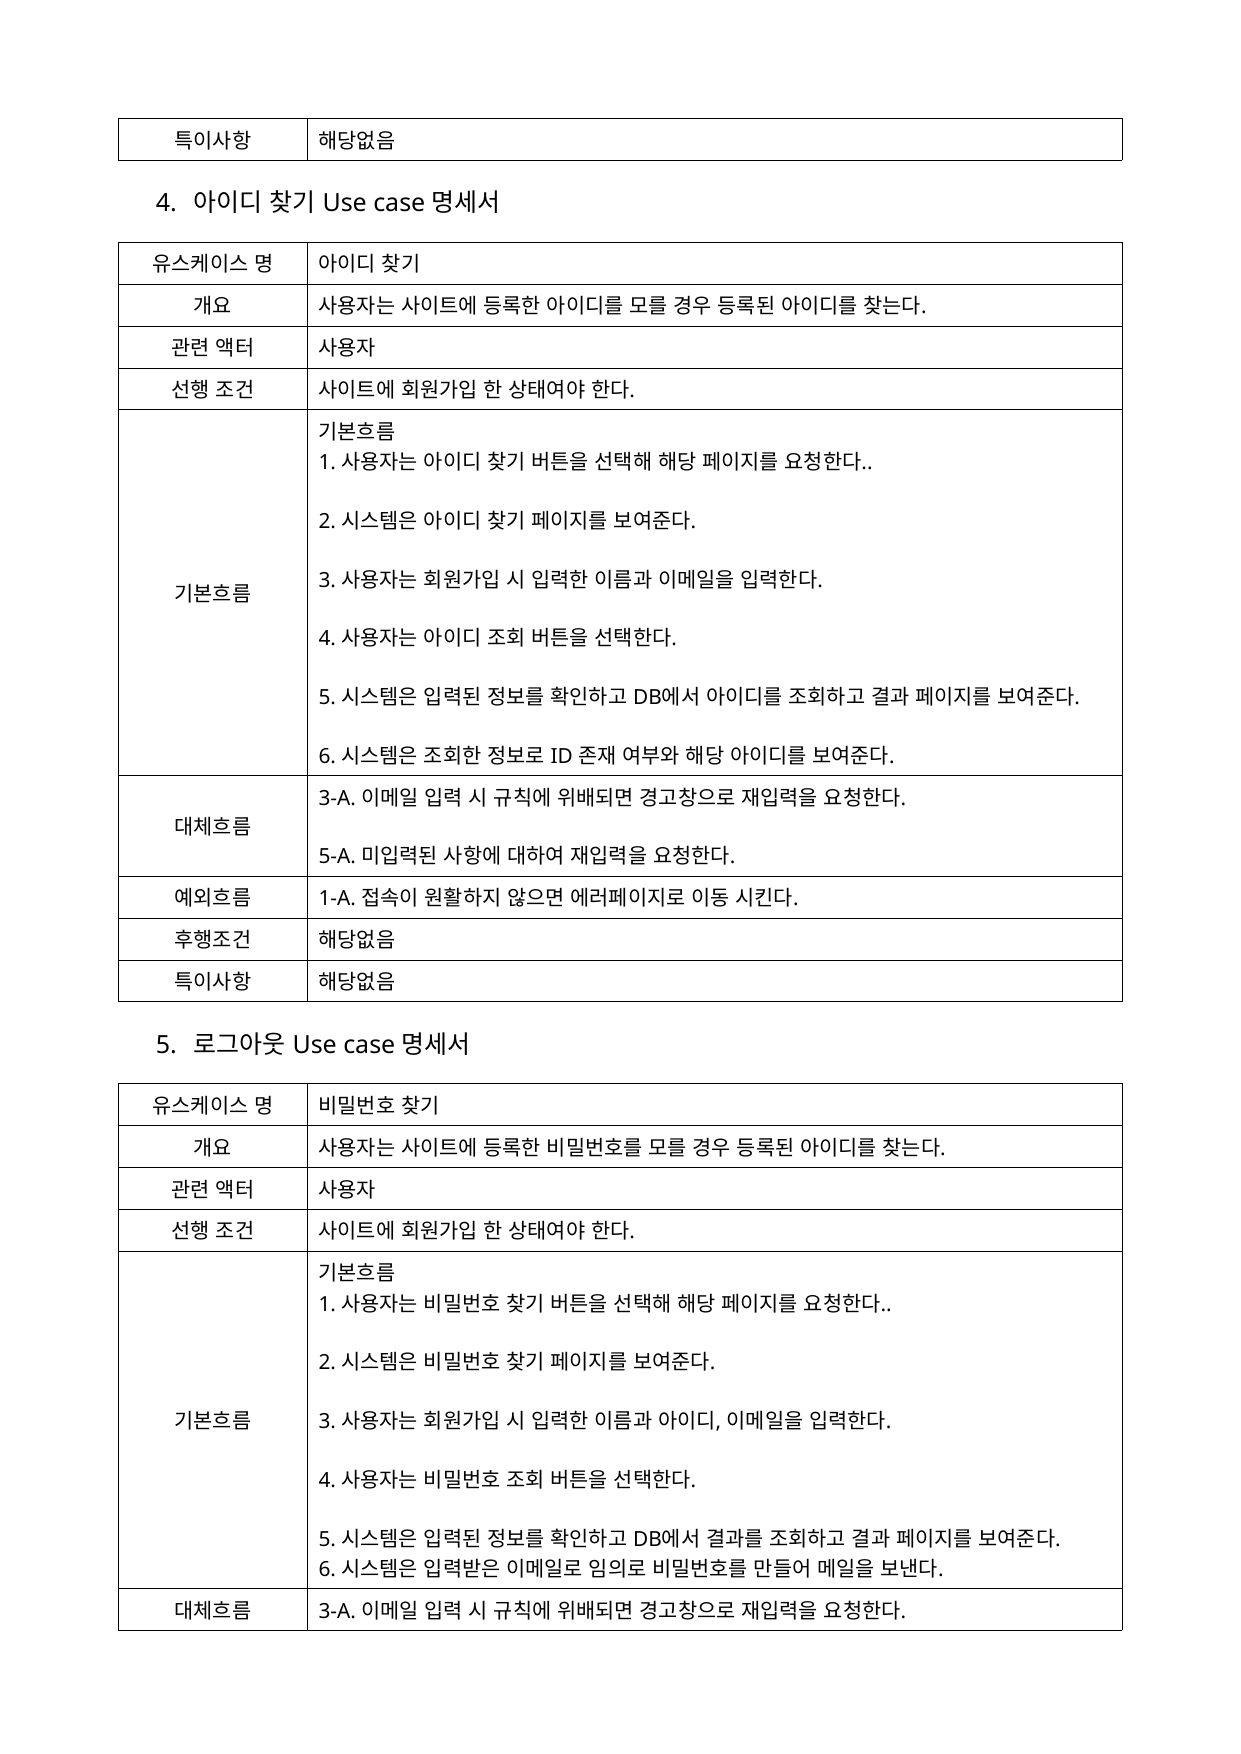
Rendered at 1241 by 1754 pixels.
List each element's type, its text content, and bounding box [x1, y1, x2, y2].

table_cell 후행조건 [119, 919, 307, 959]
table_cell 특이사항 [119, 119, 307, 160]
table_cell 3-A. 이메일 입력 시 규칙에 위배되면 경고창으로 재입력을 요청한다. [308, 1589, 1122, 1630]
list 아이디 찾기 Use case 명세서 [156, 183, 1122, 219]
table_cell 사이트에 회원가입 한 상태여야 한다. [308, 1210, 1122, 1251]
table_cell 대체흐름 [119, 776, 307, 876]
table_cell 해당없음 [308, 919, 1122, 959]
table_cell 사용자는 사이트에 등록한 비밀번호를 모를 경우 등록된 아이디를 찾는다. [308, 1126, 1122, 1167]
table_cell 해당없음 [308, 961, 1122, 1001]
table_cell 선행 조건 [119, 369, 307, 409]
table_header 유스케이스 명 [119, 243, 307, 284]
table_cell 1-A. 접속이 원활하지 않으면 에러페이지로 이동 시킨다. [308, 877, 1122, 918]
table_cell 관련 액터 [119, 1168, 307, 1209]
table_cell 해당없음 [308, 119, 1122, 160]
table_header 유스케이스 명 [119, 1084, 307, 1125]
table_cell 사용자는 사이트에 등록한 아이디를 모를 경우 등록된 아이디를 찾는다. [308, 285, 1122, 326]
table_cell 3-A. 이메일 입력 시 규칙에 위배되면 경고창으로 재입력을 요청한다. 5-A. 미입력된 사항에 대하여 재입력을 요청한다. [308, 776, 1122, 876]
table_cell 예외흐름 [119, 877, 307, 918]
table_header 아이디 찾기 [308, 243, 1122, 284]
table_cell 사이트에 회원가입 한 상태여야 한다. [308, 369, 1122, 409]
table_cell 기본흐름 [119, 410, 307, 775]
table_cell 특이사항 [119, 961, 307, 1001]
table_cell 사용자 [308, 1168, 1122, 1209]
list 로그아웃 Use case 명세서 [156, 1024, 1122, 1061]
table_cell 선행 조건 [119, 1210, 307, 1251]
table_cell 기본흐름 [119, 1252, 307, 1588]
table_header 비밀번호 찾기 [308, 1084, 1122, 1125]
table_cell 기본흐름 1. 사용자는 비밀번호 찾기 버튼을 선택해 해당 페이지를 요청한다.. 2. 시스템은 비밀번호 찾기 페이지를 보여준다. 3. 사용자는 회원가입 시 입력한 이름과 아이디, 이메일을 입력한다. 4. 사용자는 비밀번호 조회 버튼을 선택한다. 5. 시스템은 입력된 정보를 확인하고 DB에서 결과를 조회하고 결과 페이지를 보여준다. 6. 시스템은 입력받은 이메일로 임의로 비밀번호를 만들어 메일을 보낸다. [308, 1252, 1122, 1588]
table_cell 관련 액터 [119, 327, 307, 367]
table_cell 기본흐름 1. 사용자는 아이디 찾기 버튼을 선택해 해당 페이지를 요청한다.. 2. 시스템은 아이디 찾기 페이지를 보여준다. 3. 사용자는 회원가입 시 입력한 이름과 이메일을 입력한다. 4. 사용자는 아이디 조회 버튼을 선택한다. 5. 시스템은 입력된 정보를 확인하고 DB에서 아이디를 조회하고 결과 페이지를 보여준다. 6. 시스템은 조회한 정보로 ID 존재 여부와 해당 아이디를 보여준다. [308, 410, 1122, 775]
table_cell 개요 [119, 285, 307, 326]
table_cell 개요 [119, 1126, 307, 1167]
table_cell 대체흐름 [119, 1589, 307, 1630]
table_cell 사용자 [308, 327, 1122, 367]
